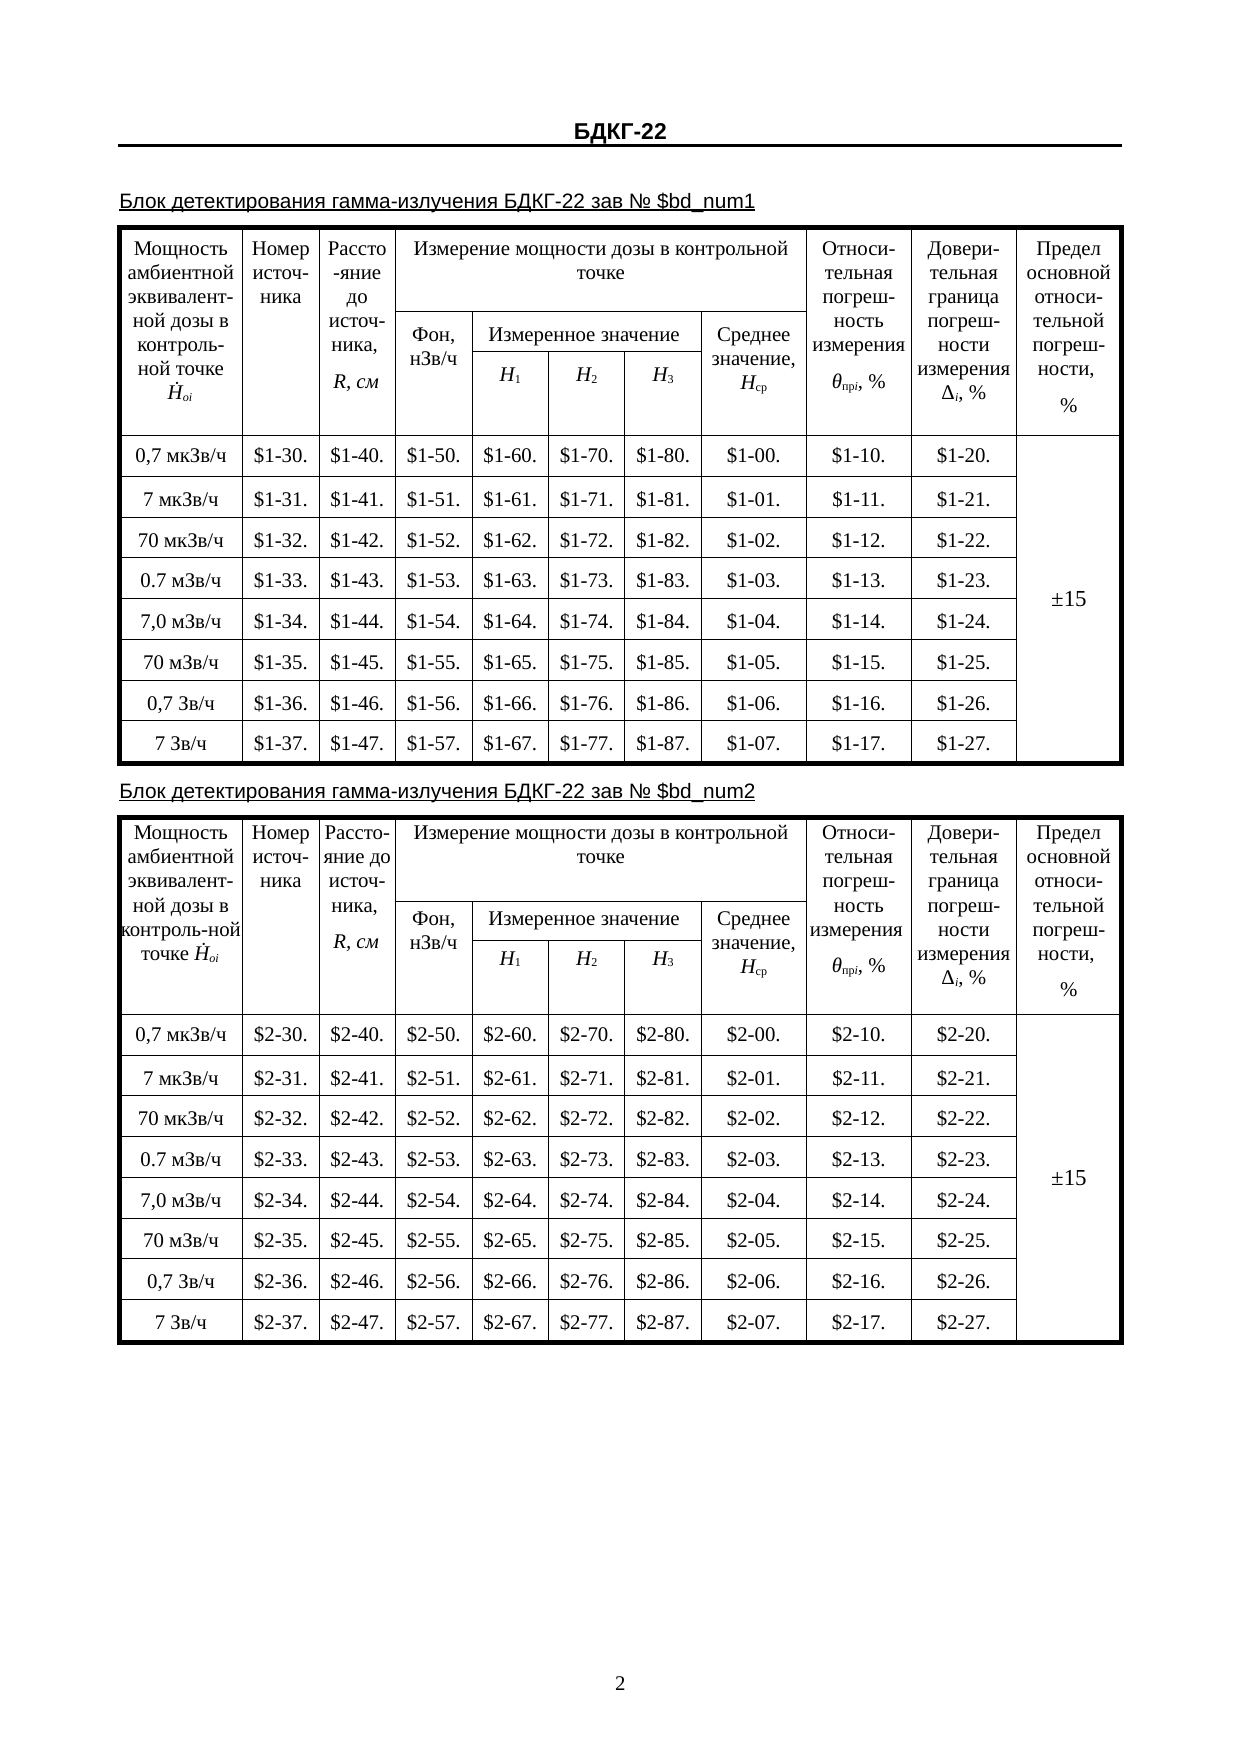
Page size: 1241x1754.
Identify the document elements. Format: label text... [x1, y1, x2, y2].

table_cell $2-51. [396, 1056, 472, 1095]
table_cell Измерение мощности дозы в контрольной точке [396, 230, 806, 311]
table_cell $2-55. [396, 1219, 472, 1258]
table_cell $1-54. [396, 599, 472, 639]
table_cell $2-17. [807, 1300, 911, 1339]
table_cell $1-73. [549, 558, 624, 598]
table_cell $1-06. [702, 681, 806, 720]
table_cell $2-86. [625, 1259, 701, 1299]
table_cell 7 мкЗв/ч [122, 1056, 242, 1095]
table_cell $1-16. [807, 681, 911, 720]
table_cell $1-60. [473, 436, 548, 476]
table_cell $2-72. [549, 1096, 624, 1136]
table_cell $1-27. [912, 721, 1016, 761]
table_cell $1-80. [625, 436, 701, 476]
table_cell $1-25. [912, 640, 1016, 679]
table_cell Мощность амбиентной эквивалент-ной дозы в контроль-ной точке Ḣoi [122, 820, 242, 1014]
table_cell Довери-тельная граница погреш-ности измерения Δi, % [912, 230, 1016, 435]
table_cell $2-82. [625, 1096, 701, 1136]
table_cell $2-57. [396, 1300, 472, 1339]
table_cell $1-61. [473, 477, 548, 517]
table_cell $2-40. [320, 1015, 395, 1054]
table_cell $1-21. [912, 477, 1016, 517]
table_cell 7,0 мЗв/ч [122, 599, 242, 639]
table_cell $1-23. [912, 558, 1016, 598]
table_cell $1-51. [396, 477, 472, 517]
table_cell $1-24. [912, 599, 1016, 639]
table_cell $2-27. [912, 1300, 1016, 1339]
table_cell $2-33. [243, 1137, 319, 1177]
table_cell $2-41. [320, 1056, 395, 1095]
table_cell $2-35. [243, 1219, 319, 1258]
table_cell $1-70. [549, 436, 624, 476]
table_cell Мощность амбиентной эквивалент-ной дозы в контроль-ной точке Ḣoi [122, 230, 242, 435]
table_cell $2-10. [807, 1015, 911, 1054]
table_cell $1-12. [807, 518, 911, 557]
table_cell $1-85. [625, 640, 701, 679]
table_cell $2-66. [473, 1259, 548, 1299]
table_cell 0,7 Зв/ч [122, 1259, 242, 1299]
table_cell $2-03. [702, 1137, 806, 1177]
table_cell $1-04. [702, 599, 806, 639]
table_cell $1-83. [625, 558, 701, 598]
table_cell Фон, нЗв/ч [396, 902, 472, 1014]
table_cell $2-02. [702, 1096, 806, 1136]
table_cell $1-66. [473, 681, 548, 720]
table_cell $2-16. [807, 1259, 911, 1299]
table_cell $2-81. [625, 1056, 701, 1095]
table_cell $2-61. [473, 1056, 548, 1095]
table_cell $2-45. [320, 1219, 395, 1258]
table_cell $2-50. [396, 1015, 472, 1054]
table_cell $1-75. [549, 640, 624, 679]
table_cell $1-84. [625, 599, 701, 639]
table_cell $2-56. [396, 1259, 472, 1299]
table_cell $1-53. [396, 558, 472, 598]
table_cell $2-84. [625, 1178, 701, 1217]
table_cell 70 мЗв/ч [122, 1219, 242, 1258]
table_cell Рассто-яние до источ-ника, R, см [320, 230, 395, 435]
table_cell $1-17. [807, 721, 911, 761]
table_cell $2-87. [625, 1300, 701, 1339]
table_cell $1-87. [625, 721, 701, 761]
table_cell $1-62. [473, 518, 548, 557]
table_cell $1-47. [320, 721, 395, 761]
table_cell $2-73. [549, 1137, 624, 1177]
table_cell $1-36. [243, 681, 319, 720]
table_cell $2-85. [625, 1219, 701, 1258]
table_cell $1-03. [702, 558, 806, 598]
table_cell $1-00. [702, 436, 806, 476]
table_cell $2-43. [320, 1137, 395, 1177]
table_cell 0.7 мЗв/ч [122, 558, 242, 598]
table_cell $1-64. [473, 599, 548, 639]
table_cell $2-54. [396, 1178, 472, 1217]
table_cell $2-05. [702, 1219, 806, 1258]
table_cell $2-34. [243, 1178, 319, 1217]
table_cell $2-74. [549, 1178, 624, 1217]
table_cell $1-13. [807, 558, 911, 598]
table_cell $1-44. [320, 599, 395, 639]
table_cell $2-31. [243, 1056, 319, 1095]
table_cell $1-50. [396, 436, 472, 476]
table_cell $1-46. [320, 681, 395, 720]
table_cell 0.7 мЗв/ч [122, 1137, 242, 1177]
table_cell Предел основной относи-тельной погреш-ности, % [1017, 820, 1119, 1014]
table_cell 70 мЗв/ч [122, 640, 242, 679]
table_cell Рассто-яние до источ-ника, R, см [320, 820, 395, 1014]
table_cell $2-60. [473, 1015, 548, 1054]
table_cell $2-83. [625, 1137, 701, 1177]
table_cell $2-52. [396, 1096, 472, 1136]
table_cell $2-80. [625, 1015, 701, 1054]
table_cell H3 [625, 352, 701, 435]
table_cell $2-20. [912, 1015, 1016, 1054]
table_cell $2-07. [702, 1300, 806, 1339]
table_cell 7 Зв/ч [122, 721, 242, 761]
table_cell Среднее значение, Hср [702, 312, 806, 435]
table_cell $1-40. [320, 436, 395, 476]
table_cell $1-14. [807, 599, 911, 639]
table_cell Номер источ-ника [243, 230, 319, 435]
table_cell $2-47. [320, 1300, 395, 1339]
table_cell Фон, нЗв/ч [396, 312, 472, 435]
table_cell Относи-тельная погреш-ность измерения θпрi, % [807, 820, 911, 1014]
table_cell $1-20. [912, 436, 1016, 476]
table_cell $1-41. [320, 477, 395, 517]
table_cell $2-23. [912, 1137, 1016, 1177]
table_cell 0,7 мкЗв/ч [122, 1015, 242, 1054]
table_cell $1-63. [473, 558, 548, 598]
table_cell $2-46. [320, 1259, 395, 1299]
table_cell $2-37. [243, 1300, 319, 1339]
table_cell $2-32. [243, 1096, 319, 1136]
table_cell $1-32. [243, 518, 319, 557]
table_cell $2-00. [702, 1015, 806, 1054]
table_cell Относи-тельная погреш-ность измерения θпрi, % [807, 230, 911, 435]
table_cell $2-53. [396, 1137, 472, 1177]
table_header Блок детектирования гамма-излучения БДКГ-22 зав № $bd_num2 [119, 766, 1121, 815]
table_cell H1 [473, 941, 548, 1014]
table_cell $2-25. [912, 1219, 1016, 1258]
table_cell $1-43. [320, 558, 395, 598]
table_cell $2-21. [912, 1056, 1016, 1095]
table_cell $2-06. [702, 1259, 806, 1299]
table_cell $2-70. [549, 1015, 624, 1054]
table_cell $1-37. [243, 721, 319, 761]
table_cell 0,7 Зв/ч [122, 681, 242, 720]
table_cell $1-67. [473, 721, 548, 761]
table_cell $1-07. [702, 721, 806, 761]
table_cell $2-13. [807, 1137, 911, 1177]
table_cell Предел основной относи-тельной погреш-ности, % [1017, 230, 1119, 435]
table_cell $1-02. [702, 518, 806, 557]
table_cell 70 мкЗв/ч [122, 1096, 242, 1136]
table_cell $2-67. [473, 1300, 548, 1339]
table_cell $1-34. [243, 599, 319, 639]
table_cell Измеренное значение [473, 312, 701, 351]
table_cell $1-76. [549, 681, 624, 720]
table_cell $2-36. [243, 1259, 319, 1299]
table_cell $1-15. [807, 640, 911, 679]
table_cell $2-14. [807, 1178, 911, 1217]
table_cell $2-42. [320, 1096, 395, 1136]
table_cell $1-56. [396, 681, 472, 720]
table_cell $1-11. [807, 477, 911, 517]
table_cell Номер источ-ника [243, 820, 319, 1014]
table_cell $2-71. [549, 1056, 624, 1095]
table_cell $1-33. [243, 558, 319, 598]
table_cell $2-12. [807, 1096, 911, 1136]
table_cell $1-65. [473, 640, 548, 679]
table_cell Измерение мощности дозы в контрольной точке [396, 820, 806, 901]
table_cell H2 [549, 352, 624, 435]
table_cell $2-15. [807, 1219, 911, 1258]
table_cell $1-71. [549, 477, 624, 517]
table_cell $2-30. [243, 1015, 319, 1054]
table_cell $1-42. [320, 518, 395, 557]
table_cell $1-30. [243, 436, 319, 476]
table_cell $1-72. [549, 518, 624, 557]
table_cell 70 мкЗв/ч [122, 518, 242, 557]
table_cell $1-01. [702, 477, 806, 517]
table_cell $1-52. [396, 518, 472, 557]
table_cell $1-81. [625, 477, 701, 517]
table_cell $1-55. [396, 640, 472, 679]
table_cell ±15 [1017, 1015, 1119, 1339]
table_cell $2-63. [473, 1137, 548, 1177]
table_cell 7,0 мЗв/ч [122, 1178, 242, 1217]
table_cell $2-75. [549, 1219, 624, 1258]
table_cell Измеренное значение [473, 902, 701, 940]
table_cell $1-22. [912, 518, 1016, 557]
table_cell H3 [625, 941, 701, 1014]
table_cell H2 [549, 941, 624, 1014]
table_cell 7 Зв/ч [122, 1300, 242, 1339]
table_cell $2-01. [702, 1056, 806, 1095]
table_cell $2-76. [549, 1259, 624, 1299]
table_cell $1-82. [625, 518, 701, 557]
table_cell $1-05. [702, 640, 806, 679]
table_cell $1-57. [396, 721, 472, 761]
table_cell Среднее значение, Hср [702, 902, 806, 1014]
table_cell $1-31. [243, 477, 319, 517]
table_cell $1-26. [912, 681, 1016, 720]
table_header Блок детектирования гамма-излучения БДКГ-22 зав № $bd_num1 [119, 176, 1121, 225]
table_cell ±15 [1017, 436, 1119, 761]
table_cell $2-65. [473, 1219, 548, 1258]
table_cell $1-35. [243, 640, 319, 679]
table_cell $1-77. [549, 721, 624, 761]
table_cell $2-04. [702, 1178, 806, 1217]
table_cell $2-22. [912, 1096, 1016, 1136]
table_cell $1-45. [320, 640, 395, 679]
table_cell $2-11. [807, 1056, 911, 1095]
table_cell H1 [473, 352, 548, 435]
table_cell $2-62. [473, 1096, 548, 1136]
table_cell $2-77. [549, 1300, 624, 1339]
table_cell 0,7 мкЗв/ч [122, 436, 242, 476]
table_cell $2-24. [912, 1178, 1016, 1217]
table_cell Довери-тельная граница погреш-ности измерения Δi, % [912, 820, 1016, 1014]
table_cell $1-10. [807, 436, 911, 476]
table_cell $2-64. [473, 1178, 548, 1217]
table_cell $1-74. [549, 599, 624, 639]
table_cell 7 мкЗв/ч [122, 477, 242, 517]
table_cell $1-86. [625, 681, 701, 720]
table_cell $2-44. [320, 1178, 395, 1217]
table_cell $2-26. [912, 1259, 1016, 1299]
